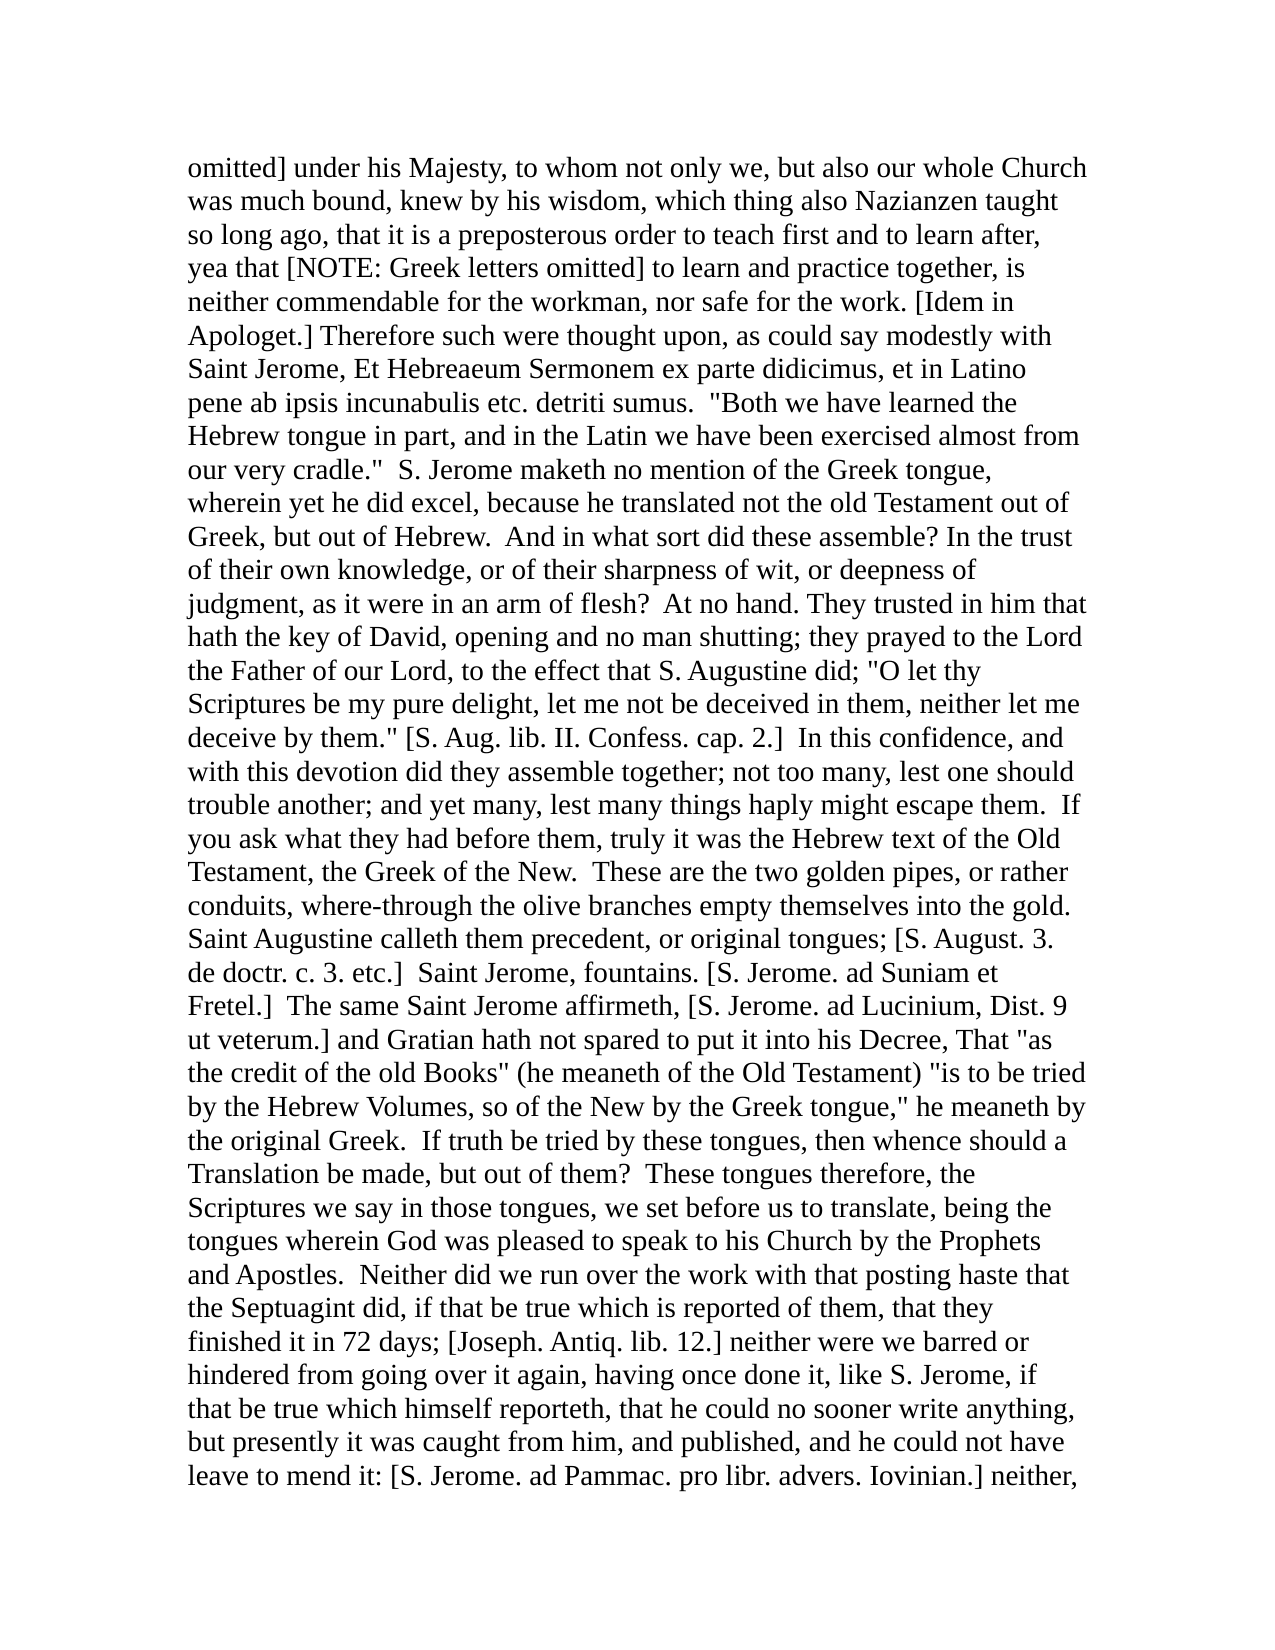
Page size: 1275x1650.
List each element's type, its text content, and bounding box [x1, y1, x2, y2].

text omitted] under his Majesty, to whom not only we, but also our whole Church was much bound, knew by his wisdom, which thing also Nazianzen taught so long ago, that it is a preposterous order to teach first and to learn after, yea that [NOTE: Greek letters omitted] to learn and practice together, is neither commendable for the workman, nor safe for the work. [Idem in Apologet.] Therefore such were thought upon, as could say modestly with Saint Jerome, Et Hebreaeum Sermonem ex parte didicimus, et in Latino pene ab ipsis incunabulis etc. detriti sumus. "Both we have learned the Hebrew tongue in part, and in the Latin we have been exercised almost from our very cradle." S. Jerome maketh no mention of the Greek tongue, wherein yet he did excel, because he translated not the old Testament out of Greek, but out of Hebrew. And in what sort did these assemble? In the trust of their own knowledge, or of their sharpness of wit, or deepness of judgment, as it were in an arm of flesh? At no hand. They trusted in him that hath the key of David, opening and no man shutting; they prayed to the Lord the Father of our Lord, to the effect that S. Augustine did; "O let thy Scriptures be my pure delight, let me not be deceived in them, neither let me deceive by them." [S. Aug. lib. II. Confess. cap. 2.] In this confidence, and with this devotion did they assemble together; not too many, lest one should trouble another; and yet many, lest many things haply might escape them. If you ask what they had before them, truly it was the Hebrew text of the Old Testament, the Greek of the New. These are the two golden pipes, or rather conduits, where-through the olive branches empty themselves into the gold. Saint Augustine calleth them precedent, or original tongues; [S. August. 3. de doctr. c. 3. etc.] Saint Jerome, fountains. [S. Jerome. ad Suniam et Fretel.] The same Saint Jerome affirmeth, [S. Jerome. ad Lucinium, Dist. 9 ut veterum.] and Gratian hath not spared to put it into his Decree, That "as the credit of the old Books" (he meaneth of the Old Testament) "is to be tried by the Hebrew Volumes, so of the New by the Greek tongue," he meaneth by the original Greek. If truth be tried by these tongues, then whence should a Translation be made, but out of them? These tongues therefore, the Scriptures we say in those tongues, we set before us to translate, being the tongues wherein God was pleased to speak to his Church by the Prophets and Apostles. Neither did we run over the work with that posting haste that the Septuagint did, if that be true which is reported of them, that they finished it in 72 days; [Joseph. Antiq. lib. 12.] neither were we barred or hindered from going over it again, having once done it, like S. Jerome, if that be true which himself reporteth, that he could no sooner write anything, but presently it was caught from him, and published, and he could not have leave to mend it: [S. Jerome. ad Pammac. pro libr. advers. Iovinian.] neither, [187, 150, 1087, 1492]
